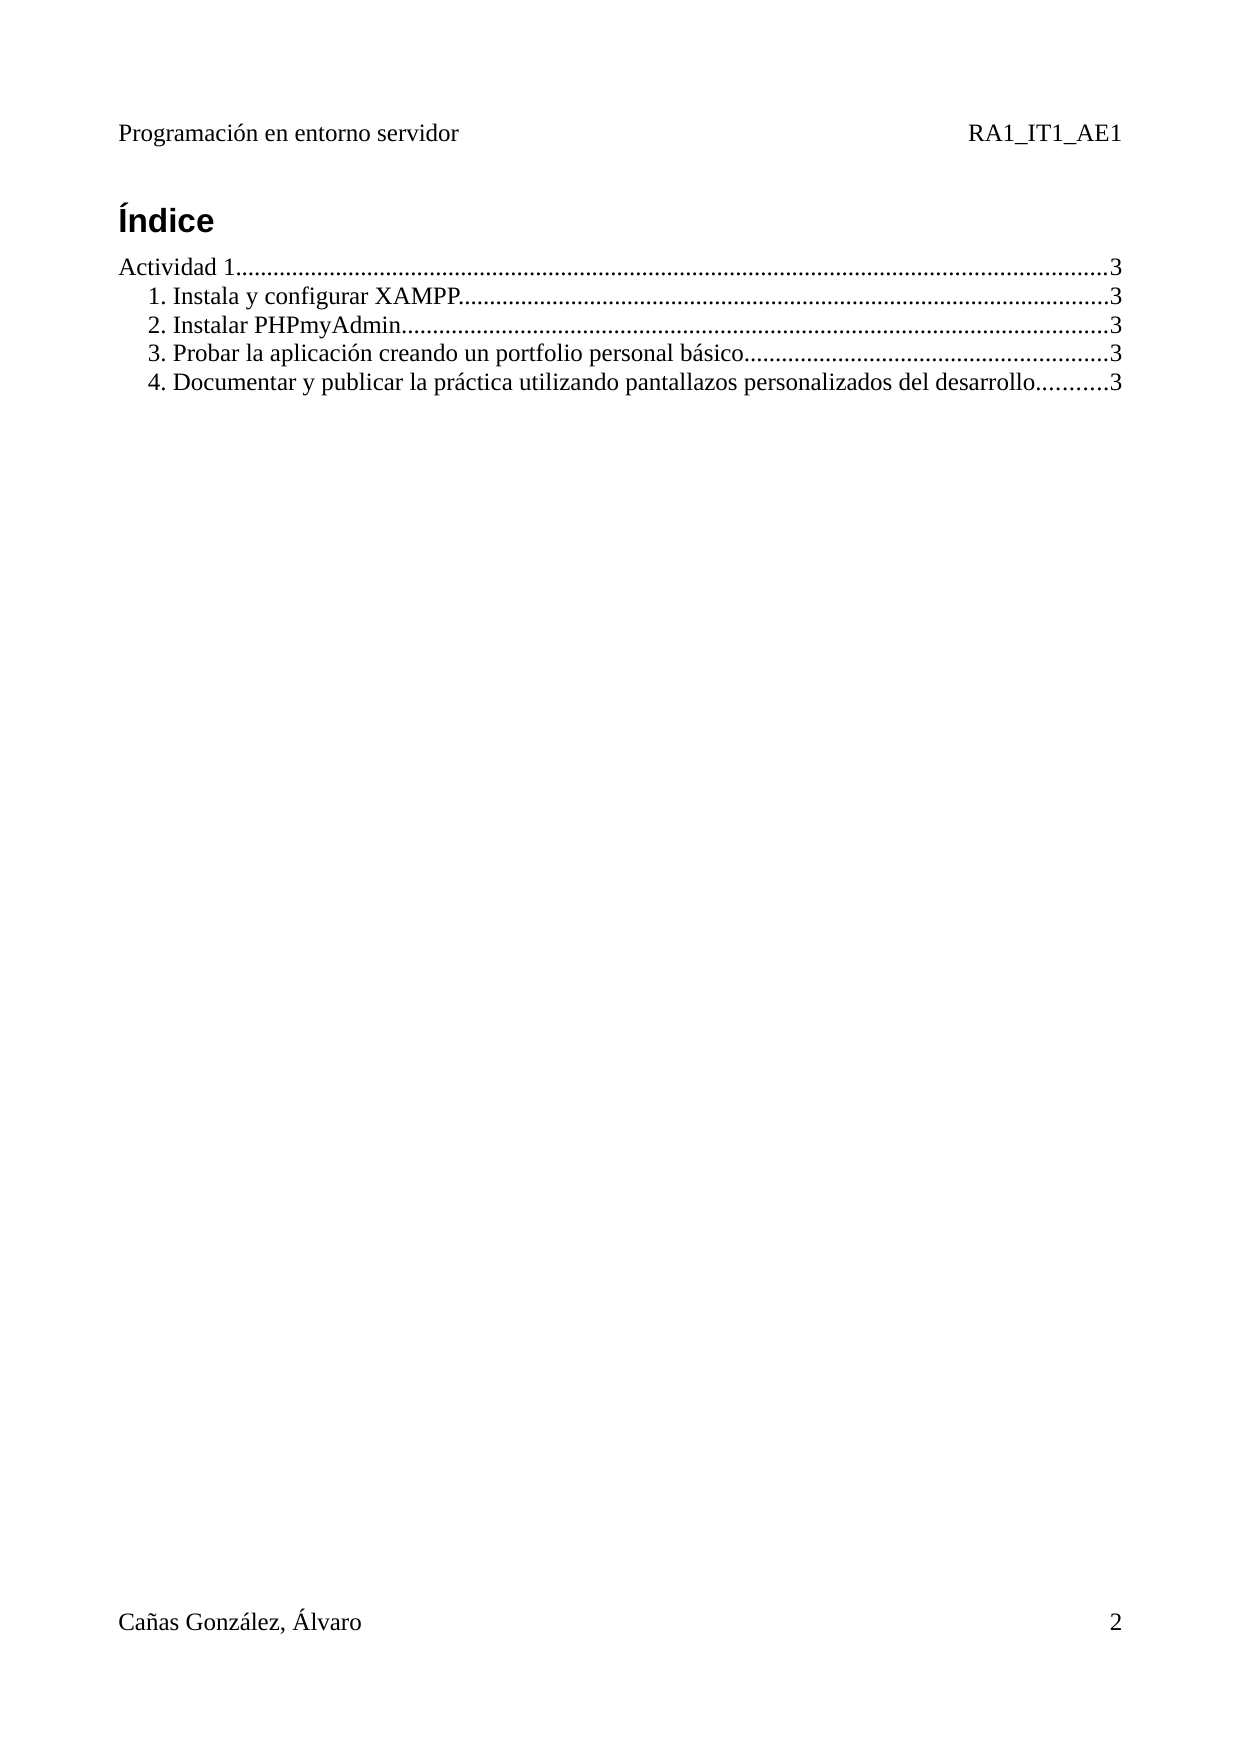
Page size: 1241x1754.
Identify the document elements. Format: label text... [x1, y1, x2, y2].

text 1. Instala y configurar XAMPP. 3 [148, 281, 1122, 310]
text 3. Probar la aplicación creando un portfolio personal básico. 3 [148, 338, 1122, 367]
subtitle Índice [118, 201, 1122, 240]
text 4. Documentar y publicar la práctica utilizando pantallazos personalizados del desarrollo. 3 [148, 367, 1122, 396]
text Actividad 1. 3 [118, 252, 1122, 281]
text 2. Instalar PHPmyAdmin. 3 [148, 310, 1122, 338]
